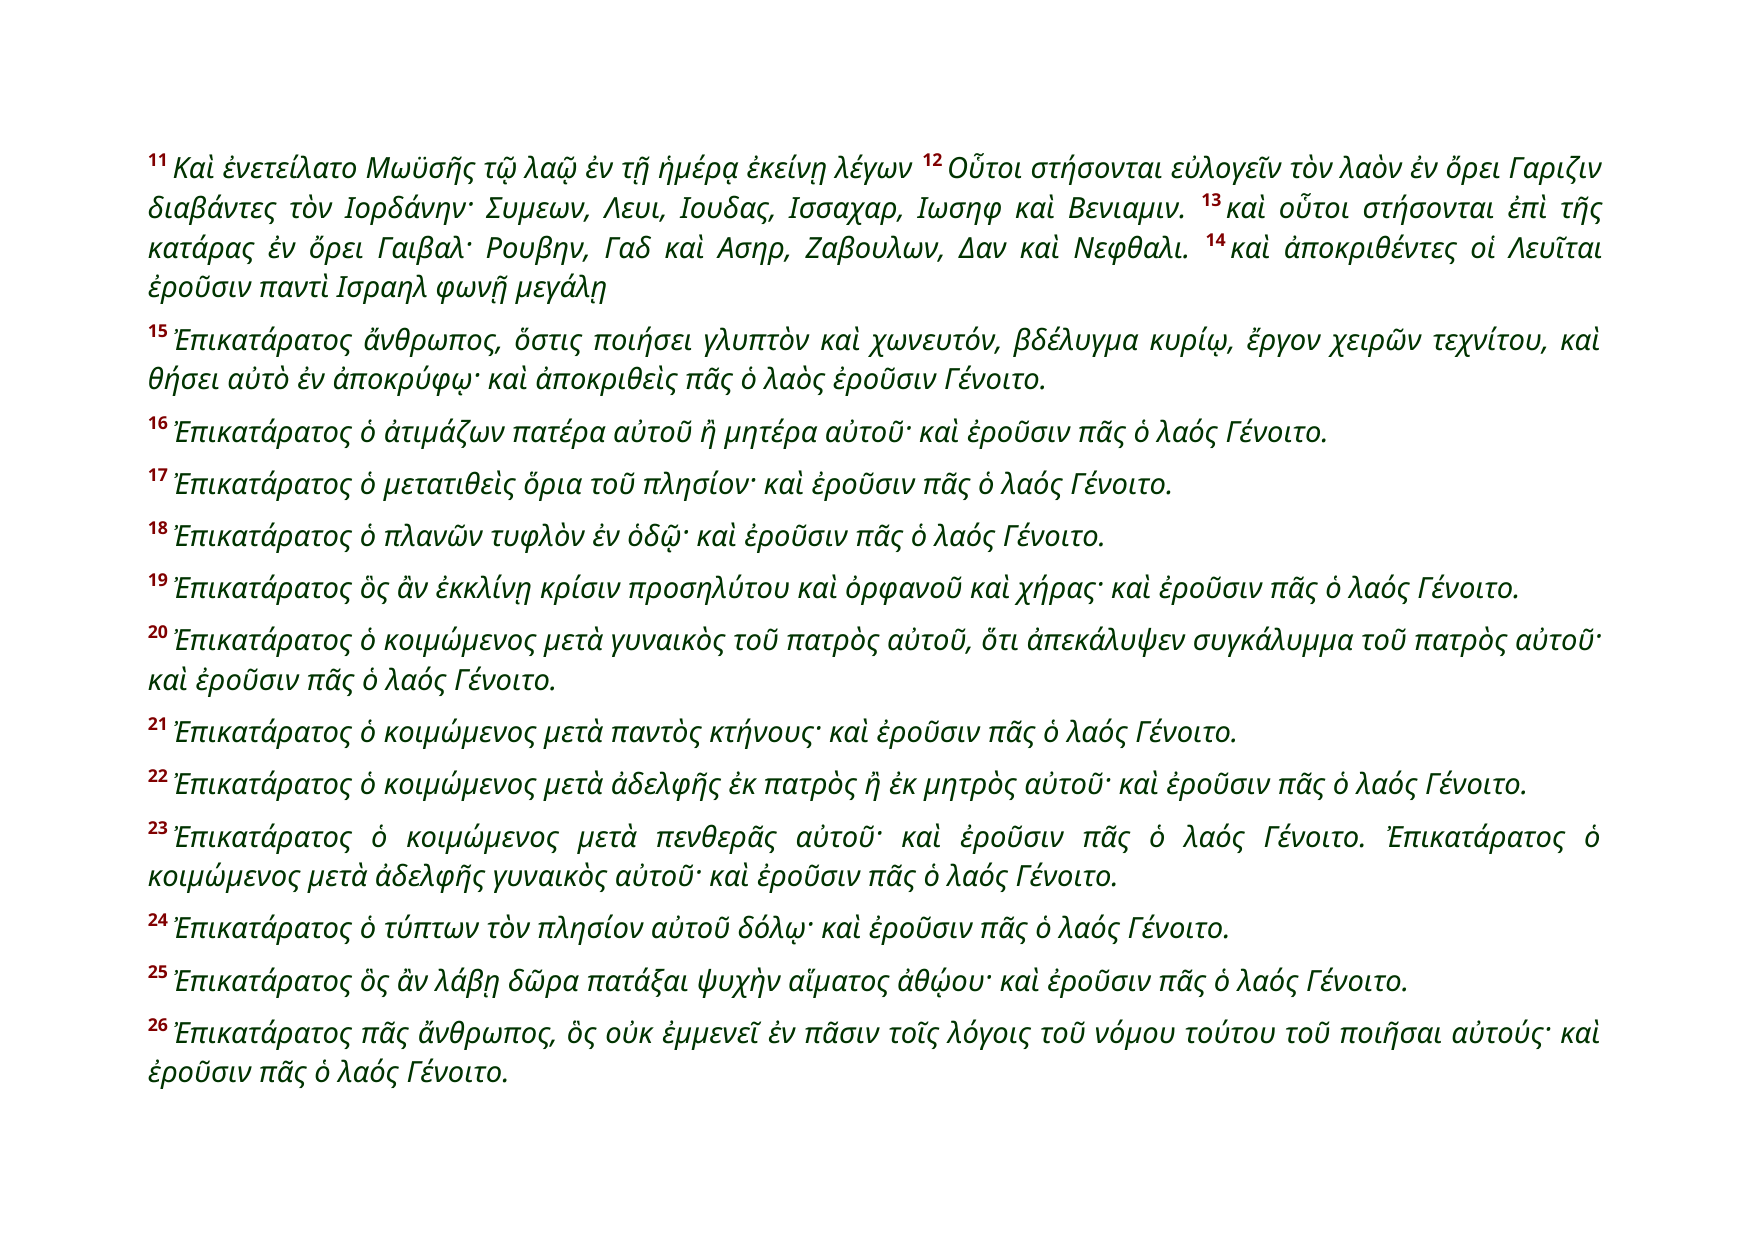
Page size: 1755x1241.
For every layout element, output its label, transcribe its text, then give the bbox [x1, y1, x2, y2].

text 11 Καὶ ἐνετείλατο Μωϋσῆς τῷ λαῷ ἐν τῇ ἡμέρᾳ ἐκείνῃ λέγων 12 Οὗτοι στήσονται εὐλογεῖν τὸν λαὸν ἐν ὄρει Γαριζιν διαβάντες τὸν Ιορδάνην· Συμεων, Λευι, Ιουδας, Ισσαχαρ, Ιωσηφ καὶ Βενιαμιν. 13 καὶ οὗτοι στήσονται ἐπὶ τῆς κατάρας ἐν ὄρει Γαιβαλ· Ρουβην, Γαδ καὶ Ασηρ, Ζαβουλων, Δαν καὶ Νεφθαλι. 14 καὶ ἀποκριθέντες οἱ Λευῖται ἐροῦσιν παντὶ Ισραηλ φωνῇ μεγάλῃ [148, 148, 1606, 306]
text 18 Ἐπικατάρατος ὁ πλανῶν τυφλὸν ἐν ὁδῷ· καὶ ἐροῦσιν πᾶς ὁ λαός Γένοιτο. [148, 515, 1606, 555]
text 16 Ἐπικατάρατος ὁ ἀτιμάζων πατέρα αὐτοῦ ἢ μητέρα αὐτοῦ· καὶ ἐροῦσιν πᾶς ὁ λαός Γένοιτο. [148, 411, 1606, 451]
text 24 Ἐπικατάρατος ὁ τύπτων τὸν πλησίον αὐτοῦ δόλῳ· καὶ ἐροῦσιν πᾶς ὁ λαός Γένοιτο. [148, 908, 1606, 947]
text 15 Ἐπικατάρατος ἄνθρωπος, ὅστις ποιήσει γλυπτὸν καὶ χωνευτόν, βδέλυγμα κυρίῳ, ἔργον χειρῶν τεχνίτου, καὶ θήσει αὐτὸ ἐν ἀποκρύφῳ· καὶ ἀποκριθεὶς πᾶς ὁ λαὸς ἐροῦσιν Γένοιτο. [148, 319, 1606, 398]
text 19 Ἐπικατάρατος ὃς ἂν ἐκκλίνῃ κρίσιν προσηλύτου καὶ ὀρφανοῦ καὶ χήρας· καὶ ἐροῦσιν πᾶς ὁ λαός Γένοιτο. [148, 567, 1606, 607]
text 25 Ἐπικατάρατος ὃς ἂν λάβῃ δῶρα πατάξαι ψυχὴν αἵματος ἀθῴου· καὶ ἐροῦσιν πᾶς ὁ λαός Γένοιτο. [148, 960, 1606, 999]
text 20 Ἐπικατάρατος ὁ κοιμώμενος μετὰ γυναικὸς τοῦ πατρὸς αὐτοῦ, ὅτι ἀπεκάλυψεν συγκάλυμμα τοῦ πατρὸς αὐτοῦ· καὶ ἐροῦσιν πᾶς ὁ λαός Γένοιτο. [148, 619, 1606, 699]
text 21 Ἐπικατάρατος ὁ κοιμώμενος μετὰ παντὸς κτήνους· καὶ ἐροῦσιν πᾶς ὁ λαός Γένοιτο. [148, 711, 1606, 751]
text 17 Ἐπικατάρατος ὁ μετατιθεὶς ὅρια τοῦ πλησίον· καὶ ἐροῦσιν πᾶς ὁ λαός Γένοιτο. [148, 463, 1606, 503]
text 26 Ἐπικατάρατος πᾶς ἄνθρωπος, ὃς οὐκ ἐμμενεῖ ἐν πᾶσιν τοῖς λόγοις τοῦ νόμου τούτου τοῦ ποιῆσαι αὐτούς· καὶ ἐροῦσιν πᾶς ὁ λαός Γένοιτο. [148, 1012, 1606, 1091]
text 23 Ἐπικατάρατος ὁ κοιμώμενος μετὰ πενθερᾶς αὐτοῦ· καὶ ἐροῦσιν πᾶς ὁ λαός Γένοιτο. Ἐπικατάρατος ὁ κοιμώμενος μετὰ ἀδελφῆς γυναικὸς αὐτοῦ· καὶ ἐροῦσιν πᾶς ὁ λαός Γένοιτο. [148, 816, 1606, 895]
text 22 Ἐπικατάρατος ὁ κοιμώμενος μετὰ ἀδελφῆς ἐκ πατρὸς ἢ ἐκ μητρὸς αὐτοῦ· καὶ ἐροῦσιν πᾶς ὁ λαός Γένοιτο. [148, 764, 1606, 803]
